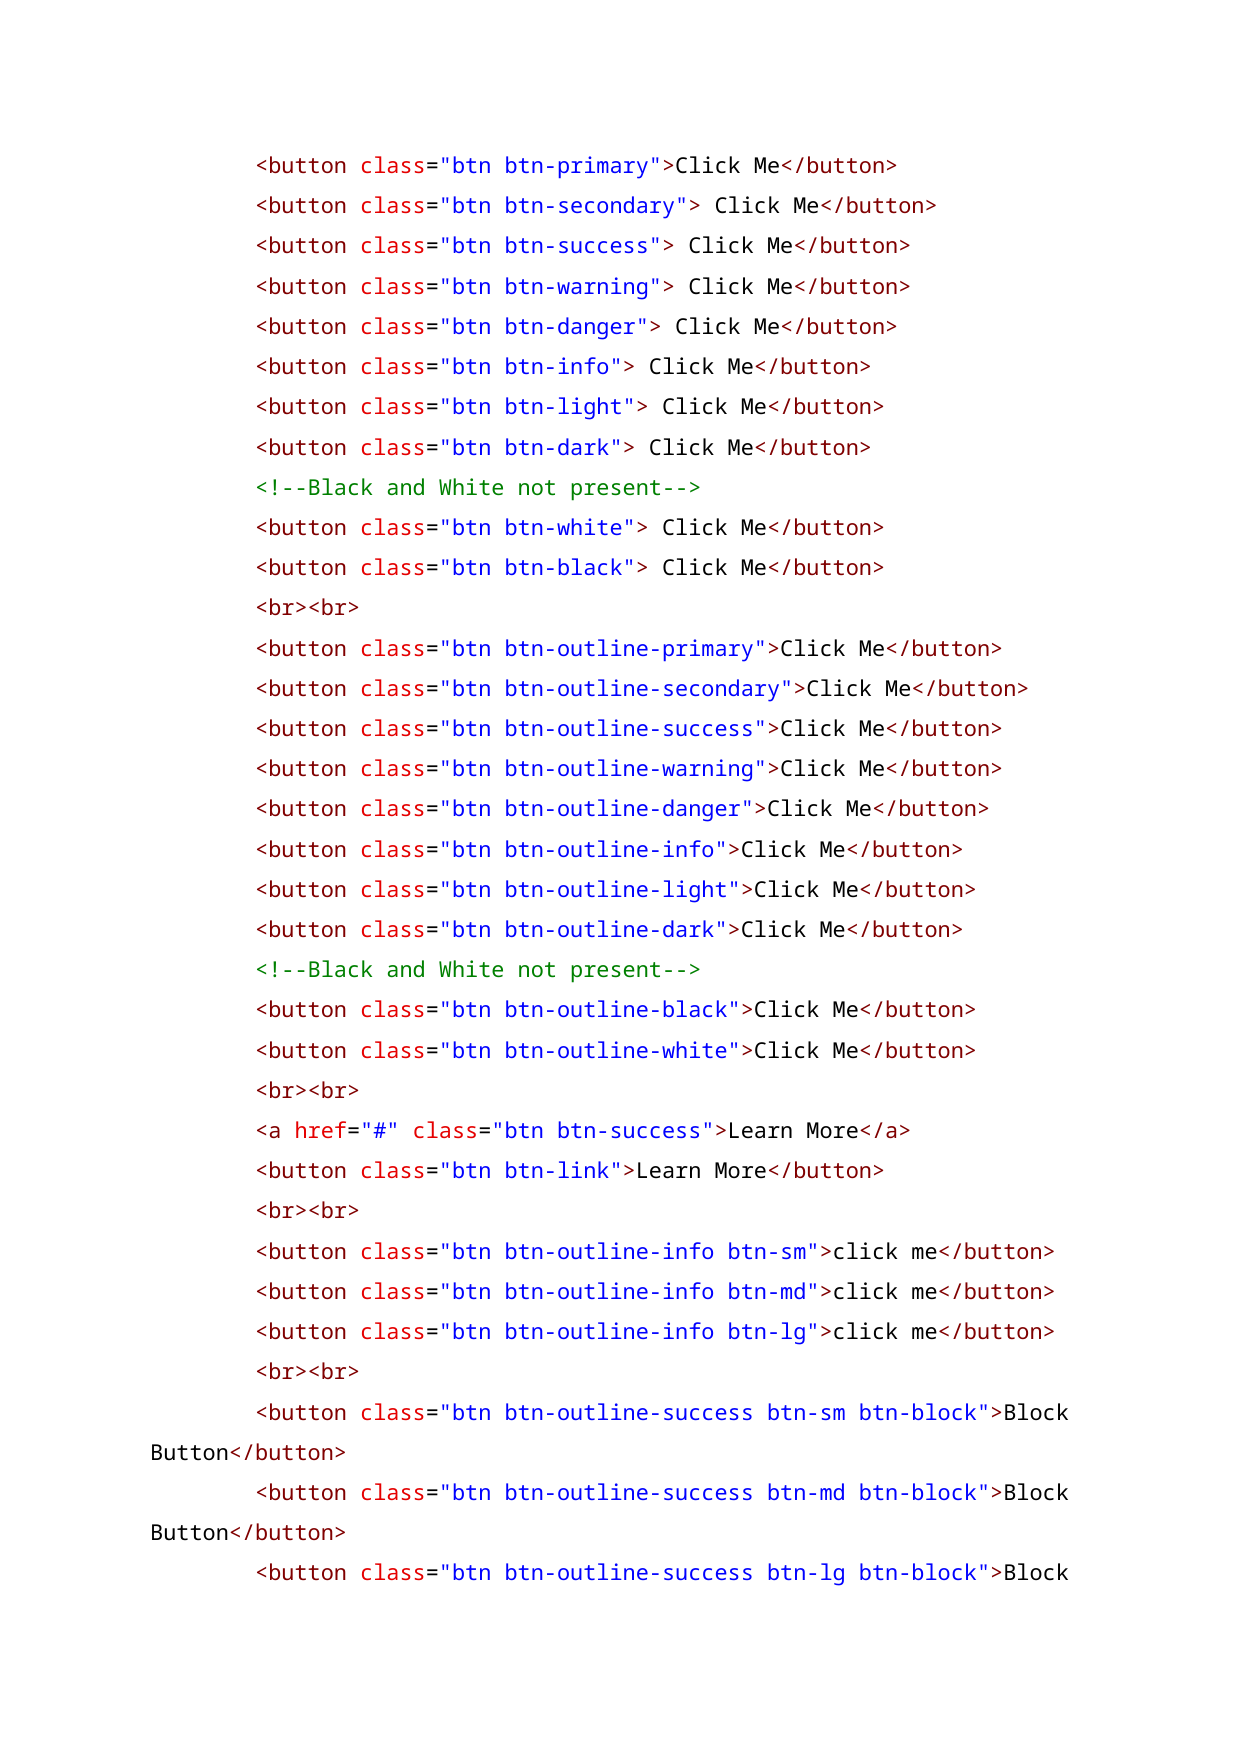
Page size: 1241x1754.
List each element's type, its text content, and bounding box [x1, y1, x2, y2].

text <button class="btn btn-danger"> Click Me</button> [150, 311, 1090, 341]
text <button class="btn btn-outline-success btn-lg btn-block">Block [150, 1557, 1090, 1587]
text <a href="#" class="btn btn-success">Learn More</a> [150, 1115, 1090, 1145]
text <!--Black and White not present--> [150, 472, 1090, 501]
text <button class="btn btn-black"> Click Me</button> [150, 552, 1090, 582]
text <button class="btn btn-outline-white">Click Me</button> [150, 1034, 1090, 1064]
text <button class="btn btn-outline-warning">Click Me</button> [150, 753, 1090, 783]
text <br><br> [150, 1195, 1090, 1225]
text <button class="btn btn-outline-danger">Click Me</button> [150, 793, 1090, 823]
text <button class="btn btn-white"> Click Me</button> [150, 512, 1090, 542]
text <button class="btn btn-outline-info btn-lg">click me</button> [150, 1316, 1090, 1346]
text <br><br> [150, 592, 1090, 622]
text <button class="btn btn-outline-success">Click Me</button> [150, 713, 1090, 743]
text <button class="btn btn-outline-success btn-md btn-block">Block Button</button> [150, 1477, 1090, 1547]
text <br><br> [150, 1356, 1090, 1386]
text <button class="btn btn-outline-dark">Click Me</button> [150, 914, 1090, 944]
text <!--Black and White not present--> [150, 954, 1090, 984]
text <button class="btn btn-success"> Click Me</button> [150, 230, 1090, 260]
text <button class="btn btn-outline-info btn-md">click me</button> [150, 1276, 1090, 1306]
text <button class="btn btn-outline-secondary">Click Me</button> [150, 673, 1090, 702]
text <button class="btn btn-outline-primary">Click Me</button> [150, 632, 1090, 662]
text <button class="btn btn-warning"> Click Me</button> [150, 271, 1090, 300]
text <button class="btn btn-outline-light">Click Me</button> [150, 874, 1090, 903]
text <button class="btn btn-secondary"> Click Me</button> [150, 190, 1090, 220]
text <button class="btn btn-primary">Click Me</button> [150, 150, 1090, 180]
text <button class="btn btn-light"> Click Me</button> [150, 391, 1090, 421]
text <button class="btn btn-outline-info">Click Me</button> [150, 833, 1090, 863]
text <br><br> [150, 1075, 1090, 1104]
text <button class="btn btn-info"> Click Me</button> [150, 351, 1090, 381]
text <button class="btn btn-outline-success btn-sm btn-block">Block Button</button> [150, 1396, 1090, 1466]
text <button class="btn btn-outline-black">Click Me</button> [150, 994, 1090, 1024]
text <button class="btn btn-link">Learn More</button> [150, 1155, 1090, 1185]
text <button class="btn btn-outline-info btn-sm">click me</button> [150, 1236, 1090, 1265]
text <button class="btn btn-dark"> Click Me</button> [150, 431, 1090, 461]
